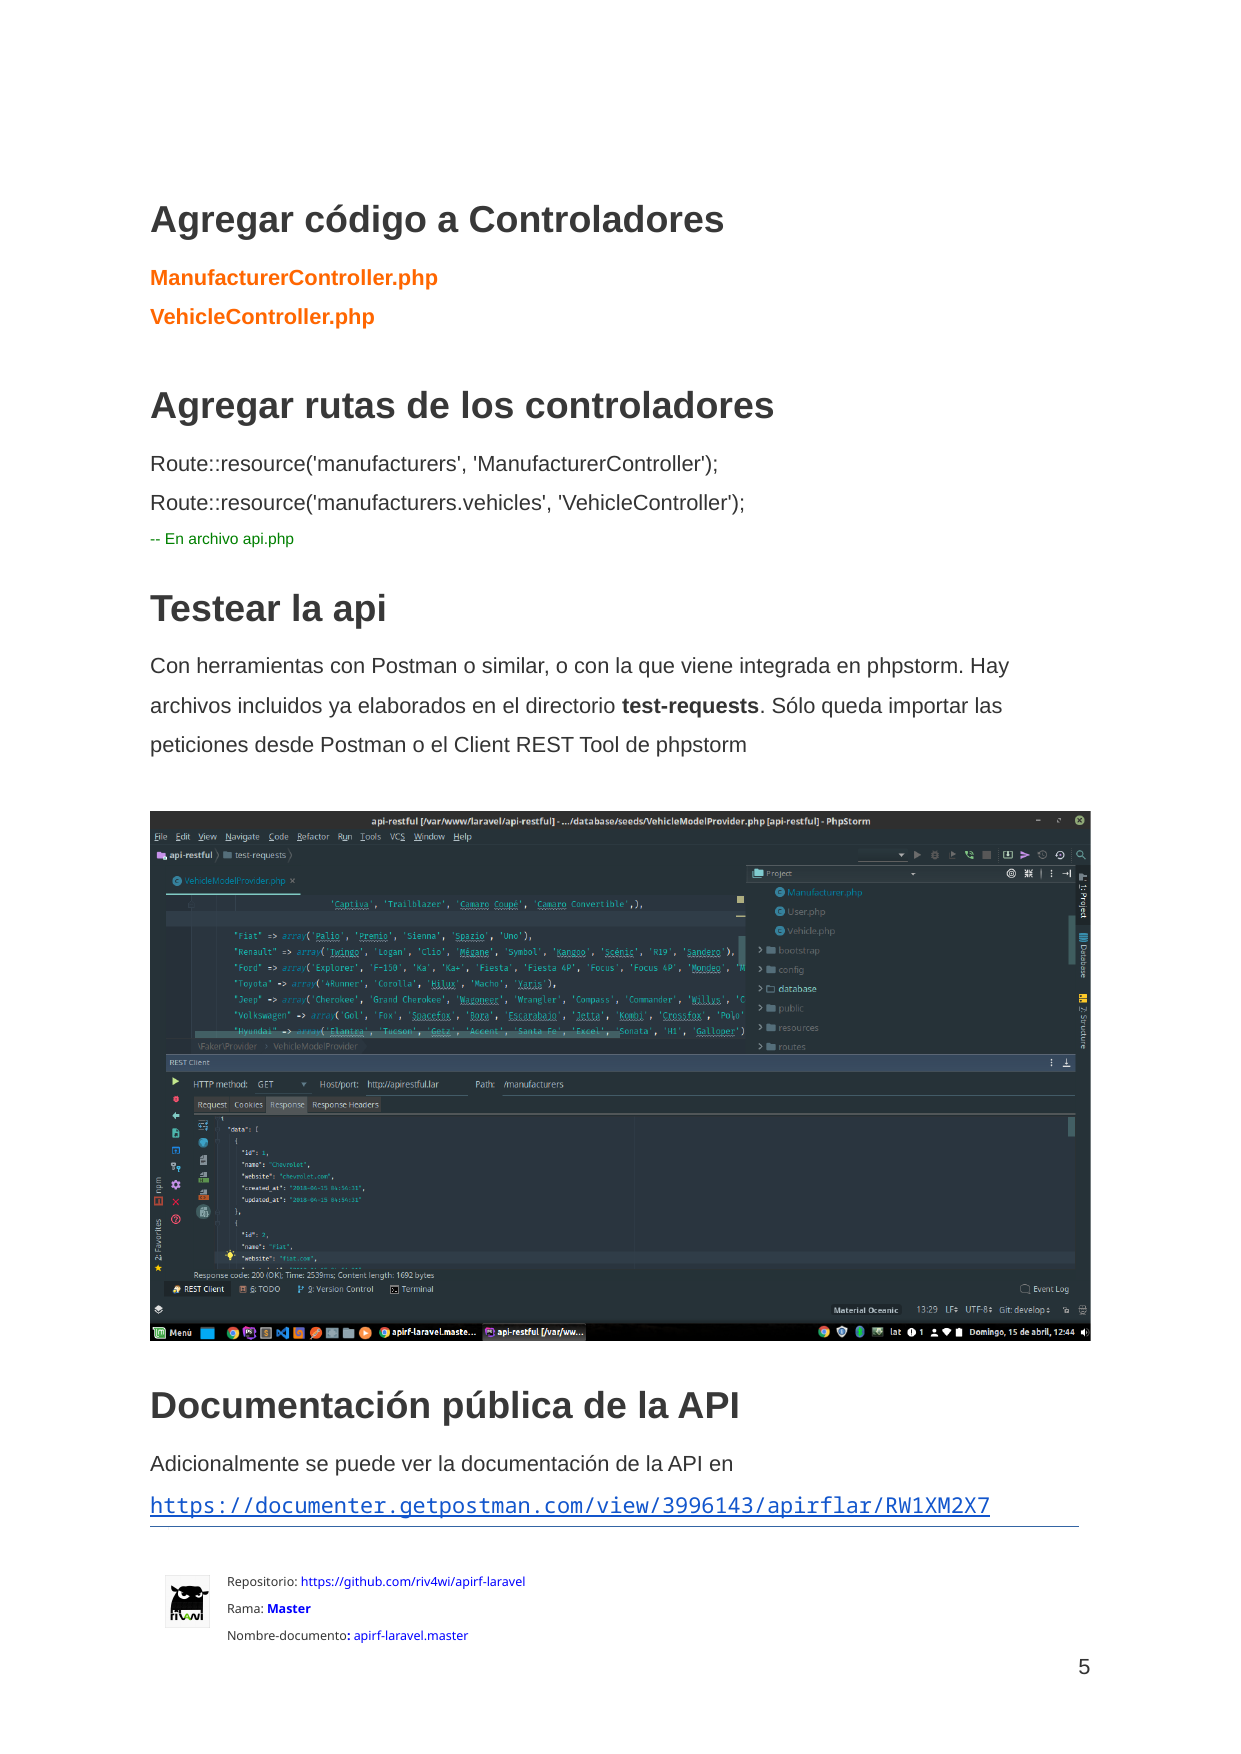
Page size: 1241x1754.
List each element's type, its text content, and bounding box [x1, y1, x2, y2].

subtitle Agregar rutas de los controladores [150, 383, 1090, 426]
text Con herramientas con Postman o similar, o con la que viene integrada en phpstorm. Hay archivos incluidos ya elaborados en el directorio test-requests. Sólo queda importar las peticiones desde Postman o el Client REST Tool de phpstorm [150, 653, 1090, 758]
subtitle Documentación pública de la API [150, 1383, 1090, 1426]
text Route::resource('manufacturers', 'ManufacturerController'); [150, 450, 1090, 476]
subtitle Agregar código a Controladores [150, 197, 1090, 240]
subtitle Testear la api [150, 586, 1090, 629]
text Route::resource('manufacturers.vehicles', 'VehicleController'); [150, 490, 1090, 515]
picture [165, 1575, 210, 1628]
text -- En archivo api.php [150, 529, 1090, 547]
text ManufacturerController.php [150, 264, 1090, 289]
text Adicionalmente se puede ver la documentación de la API en [150, 1451, 1090, 1476]
text VehicleController.php [150, 304, 1090, 329]
picture [150, 811, 1091, 1341]
text https://documenter.getpostman.com/view/3996143/apirflar/RW1XM2X7 [150, 1490, 1090, 1520]
